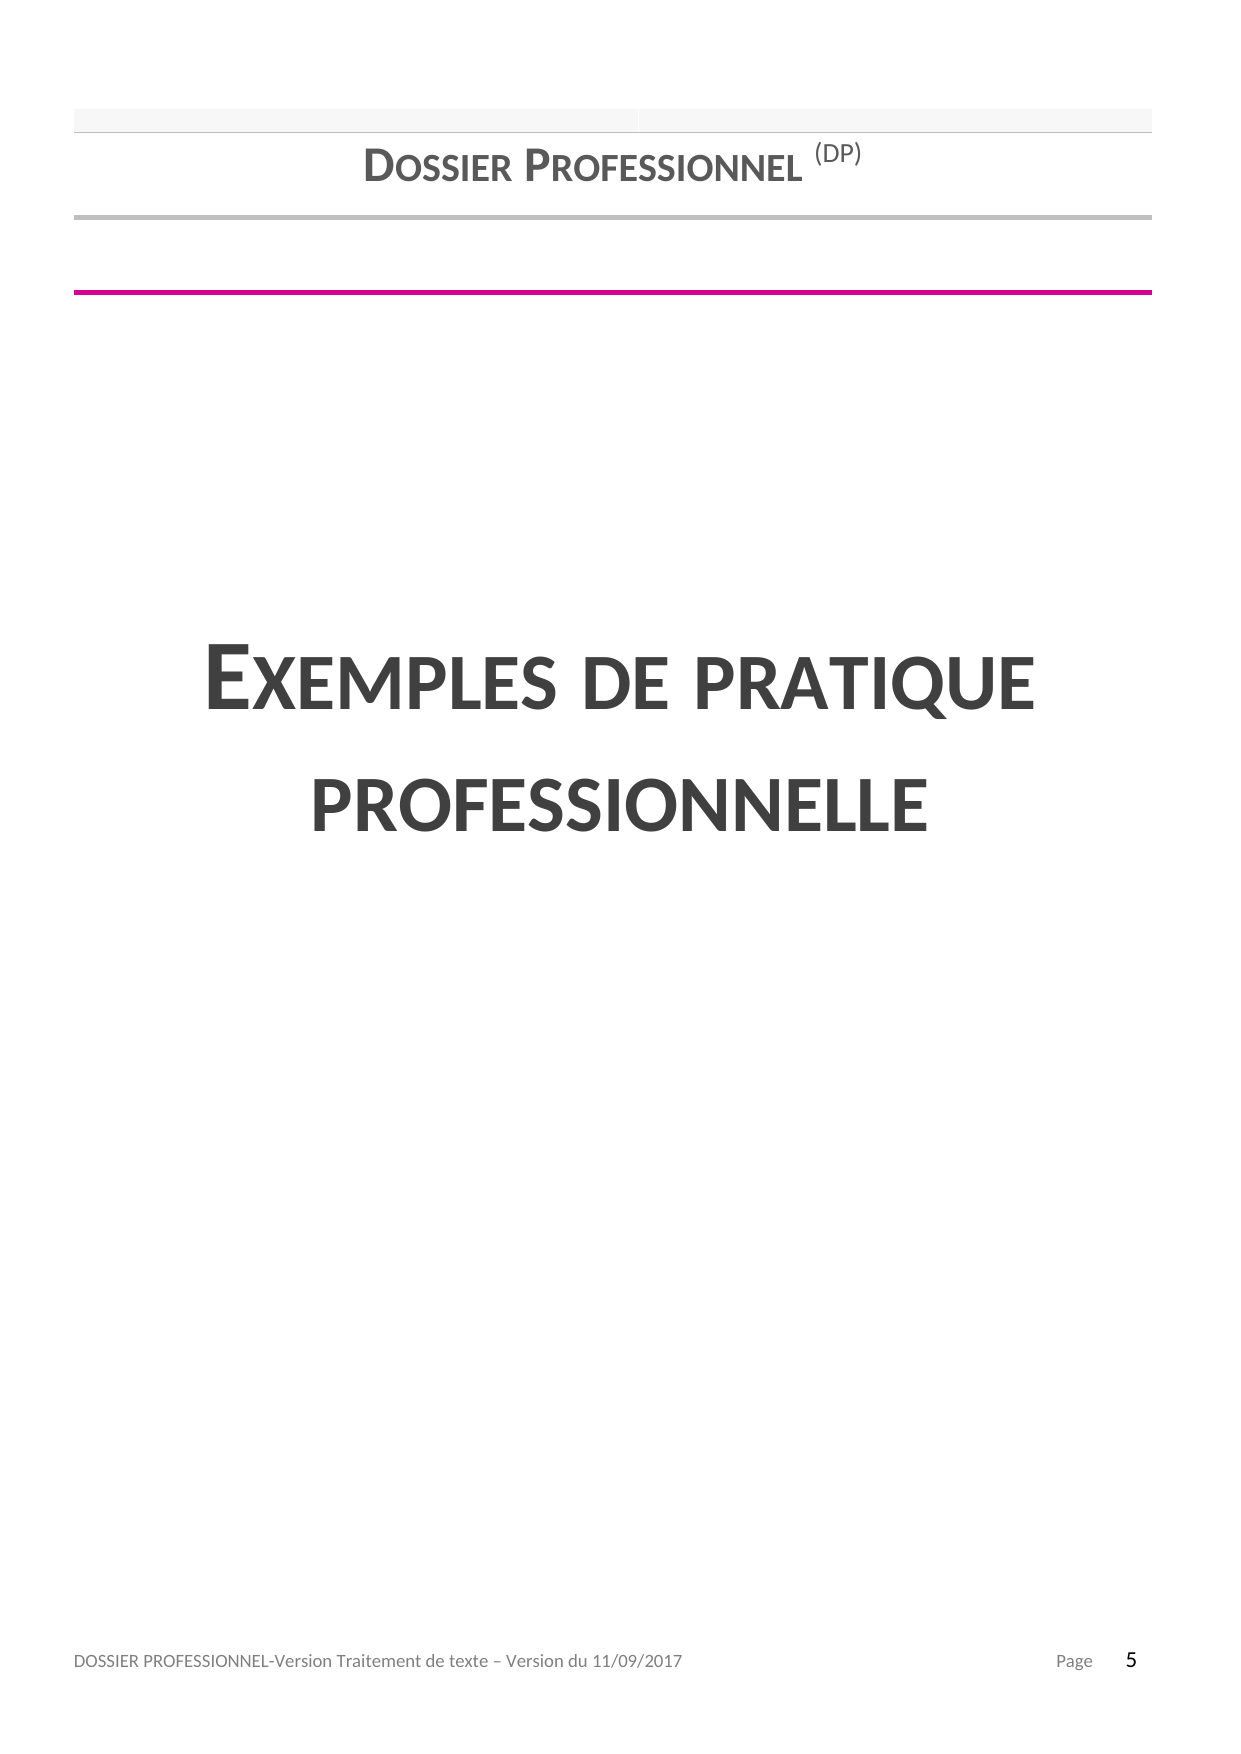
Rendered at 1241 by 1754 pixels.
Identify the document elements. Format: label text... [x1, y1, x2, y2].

text Exemples de pratique [118, 612, 1122, 734]
text professionnelle [118, 734, 1122, 857]
